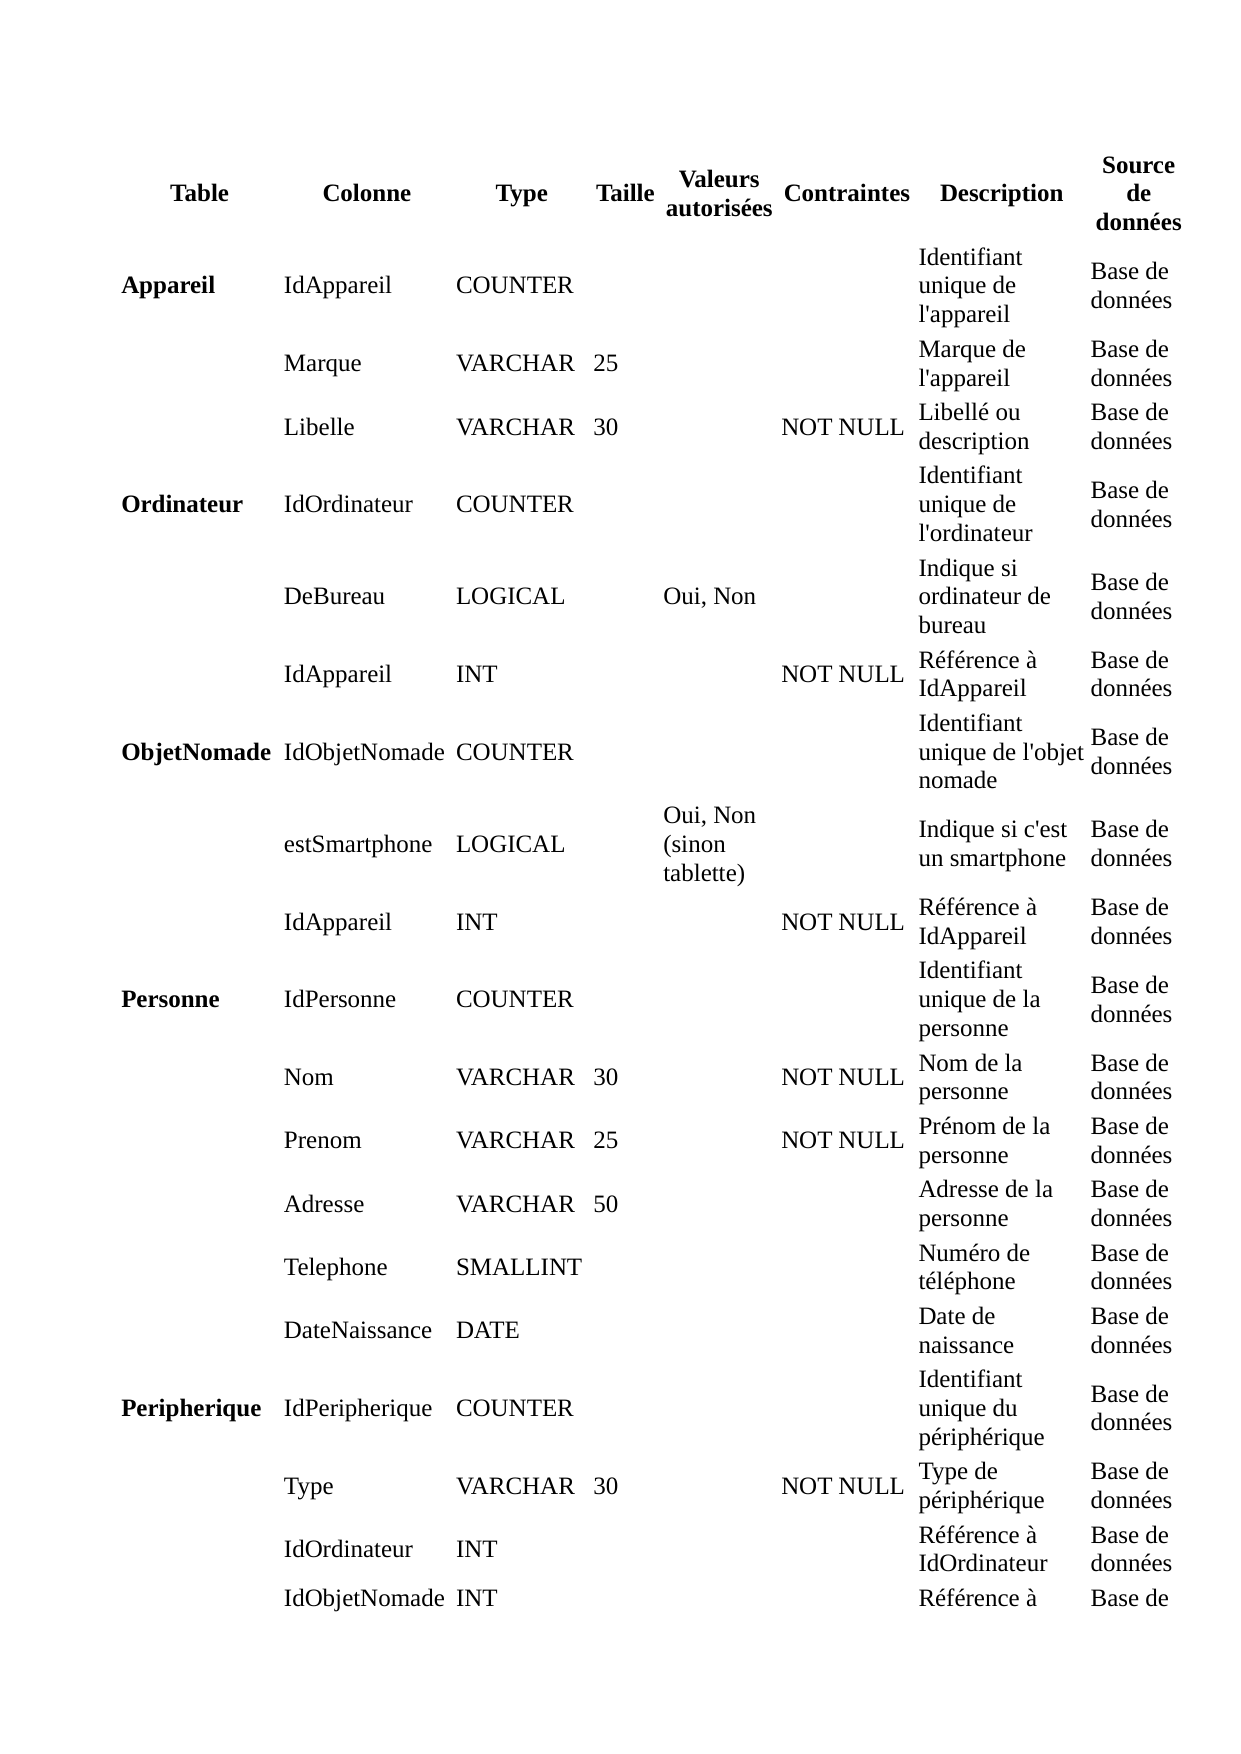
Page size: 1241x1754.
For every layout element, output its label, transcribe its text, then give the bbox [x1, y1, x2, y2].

table_cell [778, 953, 915, 1045]
table_cell VARCHAR [453, 1108, 590, 1171]
table_cell Indique si ordinateur de bureau [915, 550, 1087, 642]
table_cell Référence à IdOrdinateur [915, 1517, 1087, 1580]
table_cell COUNTER [453, 458, 590, 550]
table_cell [660, 1454, 778, 1517]
table_cell DATE [453, 1298, 590, 1361]
table_cell Appareil [118, 239, 281, 331]
table_cell [590, 1361, 660, 1453]
table_cell estSmartphone [281, 797, 453, 889]
table_cell Base de données [1088, 1361, 1189, 1453]
table_cell [778, 550, 915, 642]
table_cell 30 [590, 1454, 660, 1517]
table_cell [118, 394, 281, 458]
table_cell Référence à [915, 1580, 1087, 1615]
table_cell [778, 458, 915, 550]
table_cell [590, 953, 660, 1045]
table_cell [590, 458, 660, 550]
table_cell [118, 1580, 281, 1615]
table_cell [118, 1298, 281, 1361]
table_cell VARCHAR [453, 394, 590, 458]
table_cell IdObjetNomade [281, 705, 453, 797]
table_cell [778, 1580, 915, 1615]
table_header Valeurs autorisées [660, 147, 778, 239]
table_cell [660, 458, 778, 550]
table_cell [660, 642, 778, 705]
table_cell IdObjetNomade [281, 1580, 453, 1615]
table_cell [660, 1361, 778, 1453]
table_cell [778, 1517, 915, 1580]
table_cell [590, 239, 660, 331]
table_header Description [915, 147, 1087, 239]
table_cell Base de données [1088, 239, 1189, 331]
table_cell ObjetNomade [118, 705, 281, 797]
table_cell 30 [590, 394, 660, 458]
table_cell COUNTER [453, 239, 590, 331]
table_cell Référence à IdAppareil [915, 642, 1087, 705]
table_cell VARCHAR [453, 1045, 590, 1108]
table_cell [660, 1235, 778, 1298]
table_cell [590, 889, 660, 953]
table_cell Prénom de la personne [915, 1108, 1087, 1171]
table_cell Base de données [1088, 642, 1189, 705]
table_cell Base de données [1088, 953, 1189, 1045]
table_cell Oui, Non [660, 550, 778, 642]
table_cell DeBureau [281, 550, 453, 642]
table_cell [660, 1580, 778, 1615]
table_cell LOGICAL [453, 550, 590, 642]
table_cell SMALLINT [453, 1235, 590, 1298]
table_cell [660, 1298, 778, 1361]
table_cell IdOrdinateur [281, 458, 453, 550]
table_cell Adresse de la personne [915, 1171, 1087, 1235]
table_header Colonne [281, 147, 453, 239]
table_cell VARCHAR [453, 1454, 590, 1517]
table_cell [118, 889, 281, 953]
table_cell Libellé ou description [915, 394, 1087, 458]
table_cell [118, 1517, 281, 1580]
table_cell [590, 550, 660, 642]
table_cell Base de données [1088, 1235, 1189, 1298]
table_header Type [453, 147, 590, 239]
table_cell COUNTER [453, 953, 590, 1045]
table_cell [590, 642, 660, 705]
table_cell [118, 642, 281, 705]
table_cell Base de données [1088, 458, 1189, 550]
table_cell [660, 394, 778, 458]
table_cell [778, 1298, 915, 1361]
table_cell [778, 331, 915, 394]
table_cell Base de données [1088, 1108, 1189, 1171]
table_cell [660, 1045, 778, 1108]
table_cell Identifiant unique de l'ordinateur [915, 458, 1087, 550]
table_cell COUNTER [453, 1361, 590, 1453]
table_header Taille [590, 147, 660, 239]
table_cell [660, 1517, 778, 1580]
table_cell Adresse [281, 1171, 453, 1235]
table_cell Prenom [281, 1108, 453, 1171]
table_cell Peripherique [118, 1361, 281, 1453]
table_cell 50 [590, 1171, 660, 1235]
table_cell Base de données [1088, 889, 1189, 953]
table_cell Base de données [1088, 797, 1189, 889]
table_cell Identifiant unique du périphérique [915, 1361, 1087, 1453]
table_cell Identifiant unique de l'appareil [915, 239, 1087, 331]
table_cell [778, 1171, 915, 1235]
table_cell 30 [590, 1045, 660, 1108]
table_cell VARCHAR [453, 331, 590, 394]
table_cell VARCHAR [453, 1171, 590, 1235]
table_cell [660, 239, 778, 331]
table_cell [660, 705, 778, 797]
table_cell 25 [590, 1108, 660, 1171]
table_cell Date de naissance [915, 1298, 1087, 1361]
table_cell [590, 1298, 660, 1361]
table_cell [660, 1108, 778, 1171]
table_cell [590, 705, 660, 797]
table_cell Indique si c'est un smartphone [915, 797, 1087, 889]
table_cell INT [453, 1580, 590, 1615]
table_cell IdAppareil [281, 642, 453, 705]
table_cell 25 [590, 331, 660, 394]
table_cell IdAppareil [281, 239, 453, 331]
table_cell Marque de l'appareil [915, 331, 1087, 394]
table_header Contraintes [778, 147, 915, 239]
table_cell Base de données [1088, 550, 1189, 642]
table_cell [118, 1235, 281, 1298]
table_cell Identifiant unique de l'objet nomade [915, 705, 1087, 797]
table_cell [590, 1235, 660, 1298]
table_cell Numéro de téléphone [915, 1235, 1087, 1298]
table_cell IdPersonne [281, 953, 453, 1045]
table_cell [778, 1361, 915, 1453]
table_cell INT [453, 642, 590, 705]
table_cell Base de [1088, 1580, 1189, 1615]
table_cell [118, 1454, 281, 1517]
table_cell NOT NULL [778, 642, 915, 705]
table_cell [118, 797, 281, 889]
table_cell Base de données [1088, 1171, 1189, 1235]
table_cell INT [453, 889, 590, 953]
table_cell Type [281, 1454, 453, 1517]
table_cell INT [453, 1517, 590, 1580]
table_cell Oui, Non (sinon tablette) [660, 797, 778, 889]
table_cell NOT NULL [778, 1108, 915, 1171]
table_cell Base de données [1088, 1454, 1189, 1517]
table_cell NOT NULL [778, 889, 915, 953]
table_cell IdPeripherique [281, 1361, 453, 1453]
table_cell [778, 1235, 915, 1298]
table_cell Référence à IdAppareil [915, 889, 1087, 953]
table_cell Personne [118, 953, 281, 1045]
table_cell [660, 1171, 778, 1235]
table_cell NOT NULL [778, 1045, 915, 1108]
table_cell [778, 797, 915, 889]
table_cell [590, 1517, 660, 1580]
table_cell [778, 239, 915, 331]
table_cell Nom [281, 1045, 453, 1108]
table_cell [118, 1108, 281, 1171]
table_cell Telephone [281, 1235, 453, 1298]
table_cell Base de données [1088, 394, 1189, 458]
table_cell [118, 331, 281, 394]
table_cell [660, 953, 778, 1045]
table_cell LOGICAL [453, 797, 590, 889]
table_cell Identifiant unique de la personne [915, 953, 1087, 1045]
table_cell Libelle [281, 394, 453, 458]
table_cell [118, 1045, 281, 1108]
table_cell [778, 705, 915, 797]
table_cell Base de données [1088, 331, 1189, 394]
table_cell Base de données [1088, 705, 1189, 797]
table_cell Nom de la personne [915, 1045, 1087, 1108]
table_cell Base de données [1088, 1517, 1189, 1580]
table_cell [590, 1580, 660, 1615]
table_cell IdOrdinateur [281, 1517, 453, 1580]
table_cell Type de périphérique [915, 1454, 1087, 1517]
table_cell Base de données [1088, 1298, 1189, 1361]
table_cell Base de données [1088, 1045, 1189, 1108]
table_cell [118, 550, 281, 642]
table_header Table [118, 147, 281, 239]
table_cell Ordinateur [118, 458, 281, 550]
table_cell Marque [281, 331, 453, 394]
table_cell NOT NULL [778, 394, 915, 458]
table_cell [660, 331, 778, 394]
table_cell DateNaissance [281, 1298, 453, 1361]
table_cell IdAppareil [281, 889, 453, 953]
table_cell [118, 1171, 281, 1235]
table_cell [660, 889, 778, 953]
table_cell NOT NULL [778, 1454, 915, 1517]
table_cell COUNTER [453, 705, 590, 797]
table_cell [590, 797, 660, 889]
table_header Source de données [1088, 147, 1189, 239]
